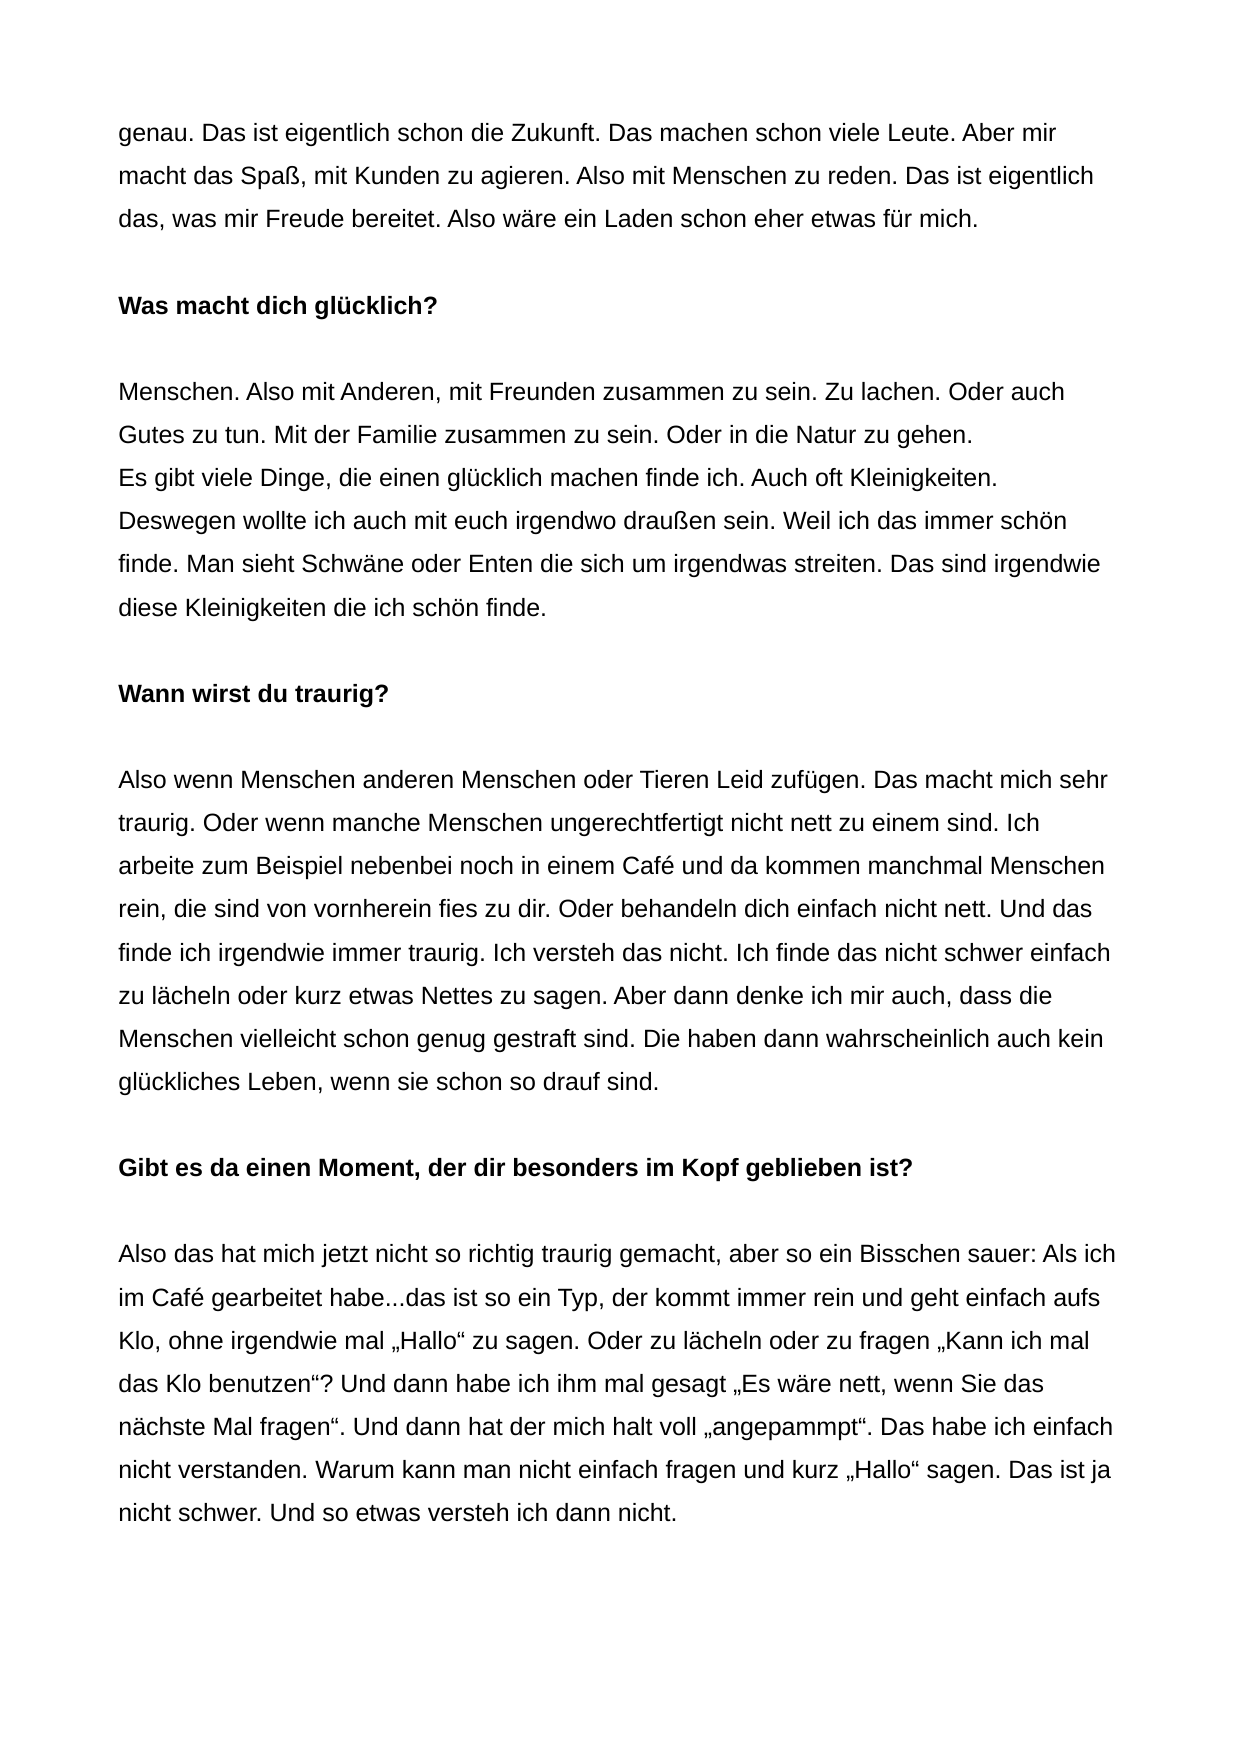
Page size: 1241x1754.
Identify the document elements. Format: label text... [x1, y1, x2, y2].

text Gibt es da einen Moment, der dir besonders im Kopf geblieben ist? [118, 1153, 1122, 1182]
text genau. Das ist eigentlich schon die Zukunft. Das machen schon viele Leute. Aber mir macht das Spaß, mit Kunden zu agieren. Also mit Menschen zu reden. Das ist eigentlich das, was mir Freude bereitet. Also wäre ein Laden schon eher etwas für mich. [118, 118, 1122, 233]
text Also das hat mich jetzt nicht so richtig traurig gemacht, aber so ein Bisschen sauer: Als ich im Café gearbeitet habe...das ist so ein Typ, der kommt immer rein und geht einfach aufs Klo, ohne irgendwie mal „Hallo“ zu sagen. Oder zu lächeln oder zu fragen „Kann ich mal das Klo benutzen“? Und dann habe ich ihm mal gesagt „Es wäre nett, wenn Sie das nächste Mal fragen“. Und dann hat der mich halt voll „angepammpt“. Das habe ich einfach nicht verstanden. Warum kann man nicht einfach fragen und kurz „Hallo“ sagen. Das ist ja nicht schwer. Und so etwas versteh ich dann nicht. [118, 1239, 1122, 1527]
text Wann wirst du traurig? [118, 679, 1122, 707]
text Also wenn Menschen anderen Menschen oder Tieren Leid zufügen. Das macht mich sehr traurig. Oder wenn manche Menschen ungerechtfertigt nicht nett zu einem sind. Ich arbeite zum Beispiel nebenbei noch in einem Café und da kommen manchmal Menschen rein, die sind von vornherein fies zu dir. Oder behandeln dich einfach nicht nett. Und das finde ich irgendwie immer traurig. Ich versteh das nicht. Ich finde das nicht schwer einfach zu lächeln oder kurz etwas Nettes zu sagen. Aber dann denke ich mir auch, dass die Menschen vielleicht schon genug gestraft sind. Die haben dann wahrscheinlich auch kein glückliches Leben, wenn sie schon so drauf sind. [118, 765, 1122, 1096]
text Was macht dich glücklich? [118, 291, 1122, 319]
text Menschen. Also mit Anderen, mit Freunden zusammen zu sein. Zu lachen. Oder auch Gutes zu tun. Mit der Familie zusammen zu sein. Oder in die Natur zu gehen. Es gibt viele Dinge, die einen glücklich machen finde ich. Auch oft Kleinigkeiten. Deswegen wollte ich auch mit euch irgendwo draußen sein. Weil ich das immer schön finde. Man sieht Schwäne oder Enten die sich um irgendwas streiten. Das sind irgendwie diese Kleinigkeiten die ich schön finde. [118, 377, 1122, 621]
